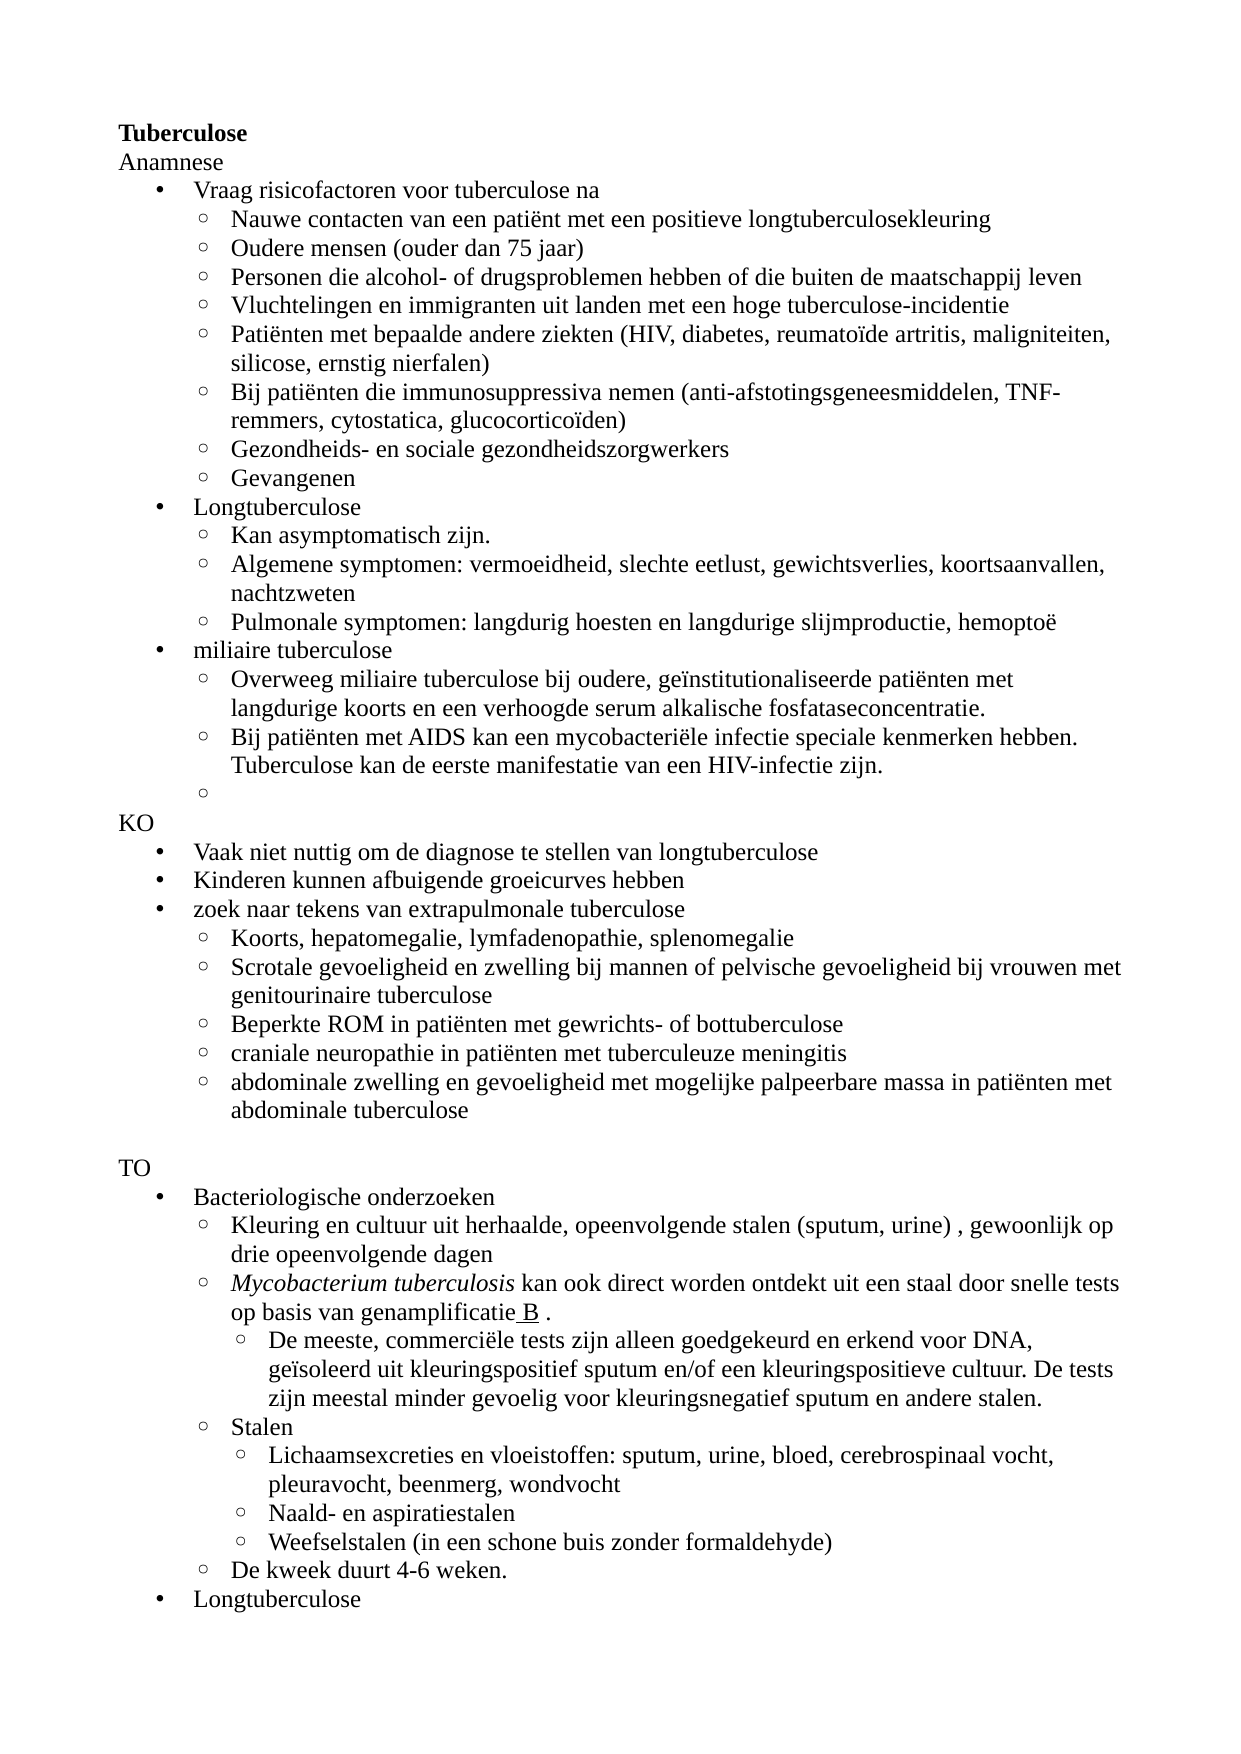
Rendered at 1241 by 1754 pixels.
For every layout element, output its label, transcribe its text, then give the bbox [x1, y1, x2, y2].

list zoek naar tekens van extrapulmonale tuberculose [156, 894, 1122, 923]
text Tuberculose [118, 118, 1122, 147]
list Longtuberculose [156, 1584, 1122, 1613]
list Koorts, hepatomegalie, lymfadenopathie, splenomegalie [193, 923, 1122, 952]
list Kan asymptomatisch zijn. [193, 521, 1122, 549]
list Beperkte ROM in patiënten met gewrichts- of bottuberculose [193, 1009, 1122, 1038]
list Overweeg miliaire tuberculose bij oudere, geïnstitutionaliseerde patiënten met langdurige koorts en een verhoogde serum alkalische fosfataseconcentratie. [193, 664, 1122, 722]
text Anamnese [118, 147, 1122, 176]
list Oudere mensen (ouder dan 75 jaar) [193, 233, 1122, 262]
list Bij patiënten die immunosuppressiva nemen (anti-afstotingsgeneesmiddelen, TNF-remmers, cytostatica, glucocorticoïden) [193, 377, 1122, 434]
list Nauwe contacten van een patiënt met een positieve longtuberculosekleuring [193, 204, 1122, 233]
list abdominale zwelling en gevoeligheid met mogelijke palpeerbare massa in patiënten met abdominale tuberculose [193, 1067, 1122, 1124]
list Longtuberculose [156, 492, 1122, 521]
list Kleuring en cultuur uit herhaalde, opeenvolgende stalen (sputum, urine) , gewoonlijk op drie opeenvolgende dagen [193, 1211, 1122, 1268]
list Pulmonale symptomen: langdurig hoesten en langdurige slijmproductie, hemoptoë [193, 607, 1122, 636]
list Stalen [193, 1412, 1122, 1441]
list Mycobacterium tuberculosis kan ook direct worden ontdekt uit een staal door snelle tests op basis van genamplificatie B . [193, 1268, 1122, 1326]
text TO [118, 1153, 1122, 1182]
list Vluchtelingen en immigranten uit landen met een hoge tuberculose-incidentie [193, 291, 1122, 319]
list De meeste, commerciële tests zijn alleen goedgekeurd en erkend voor DNA, geïsoleerd uit kleuringspositief sputum en/of een kleuringspositieve cultuur. De tests zijn meestal minder gevoelig voor kleuringsnegatief sputum en andere stalen. [231, 1326, 1122, 1412]
list Vaak niet nuttig om de diagnose te stellen van longtuberculose [156, 837, 1122, 866]
list Algemene symptomen: vermoeidheid, slechte eetlust, gewichtsverlies, koortsaanvallen, nachtzweten [193, 549, 1122, 607]
list Personen die alcohol- of drugsproblemen hebben of die buiten de maatschappij leven [193, 262, 1122, 291]
list Gezondheids- en sociale gezondheidszorgwerkers [193, 434, 1122, 463]
list Naald- en aspiratiestalen [231, 1498, 1122, 1527]
list Weefselstalen (in een schone buis zonder formaldehyde) [231, 1527, 1122, 1556]
list Gevangenen [193, 463, 1122, 492]
list Lichaamsexcreties en vloeistoffen: sputum, urine, bloed, cerebrospinaal vocht, pleuravocht, beenmerg, wondvocht [231, 1441, 1122, 1498]
list De kweek duurt 4-6 weken. [193, 1556, 1122, 1584]
text KO [118, 808, 1122, 837]
list Bij patiënten met AIDS kan een mycobacteriële infectie speciale kenmerken hebben. Tuberculose kan de eerste manifestatie van een HIV-infectie zijn. [193, 722, 1122, 779]
list Bacteriologische onderzoeken [156, 1182, 1122, 1211]
list Scrotale gevoeligheid en zwelling bij mannen of pelvische gevoeligheid bij vrouwen met genitourinaire tuberculose [193, 952, 1122, 1009]
list craniale neuropathie in patiënten met tuberculeuze meningitis [193, 1038, 1122, 1067]
list Patiënten met bepaalde andere ziekten (HIV, diabetes, reumatoïde artritis, maligniteiten, silicose, ernstig nierfalen) [193, 319, 1122, 377]
list Vraag risicofactoren voor tuberculose na [156, 176, 1122, 204]
list miliaire tuberculose [156, 636, 1122, 664]
list Kinderen kunnen afbuigende groeicurves hebben [156, 866, 1122, 894]
